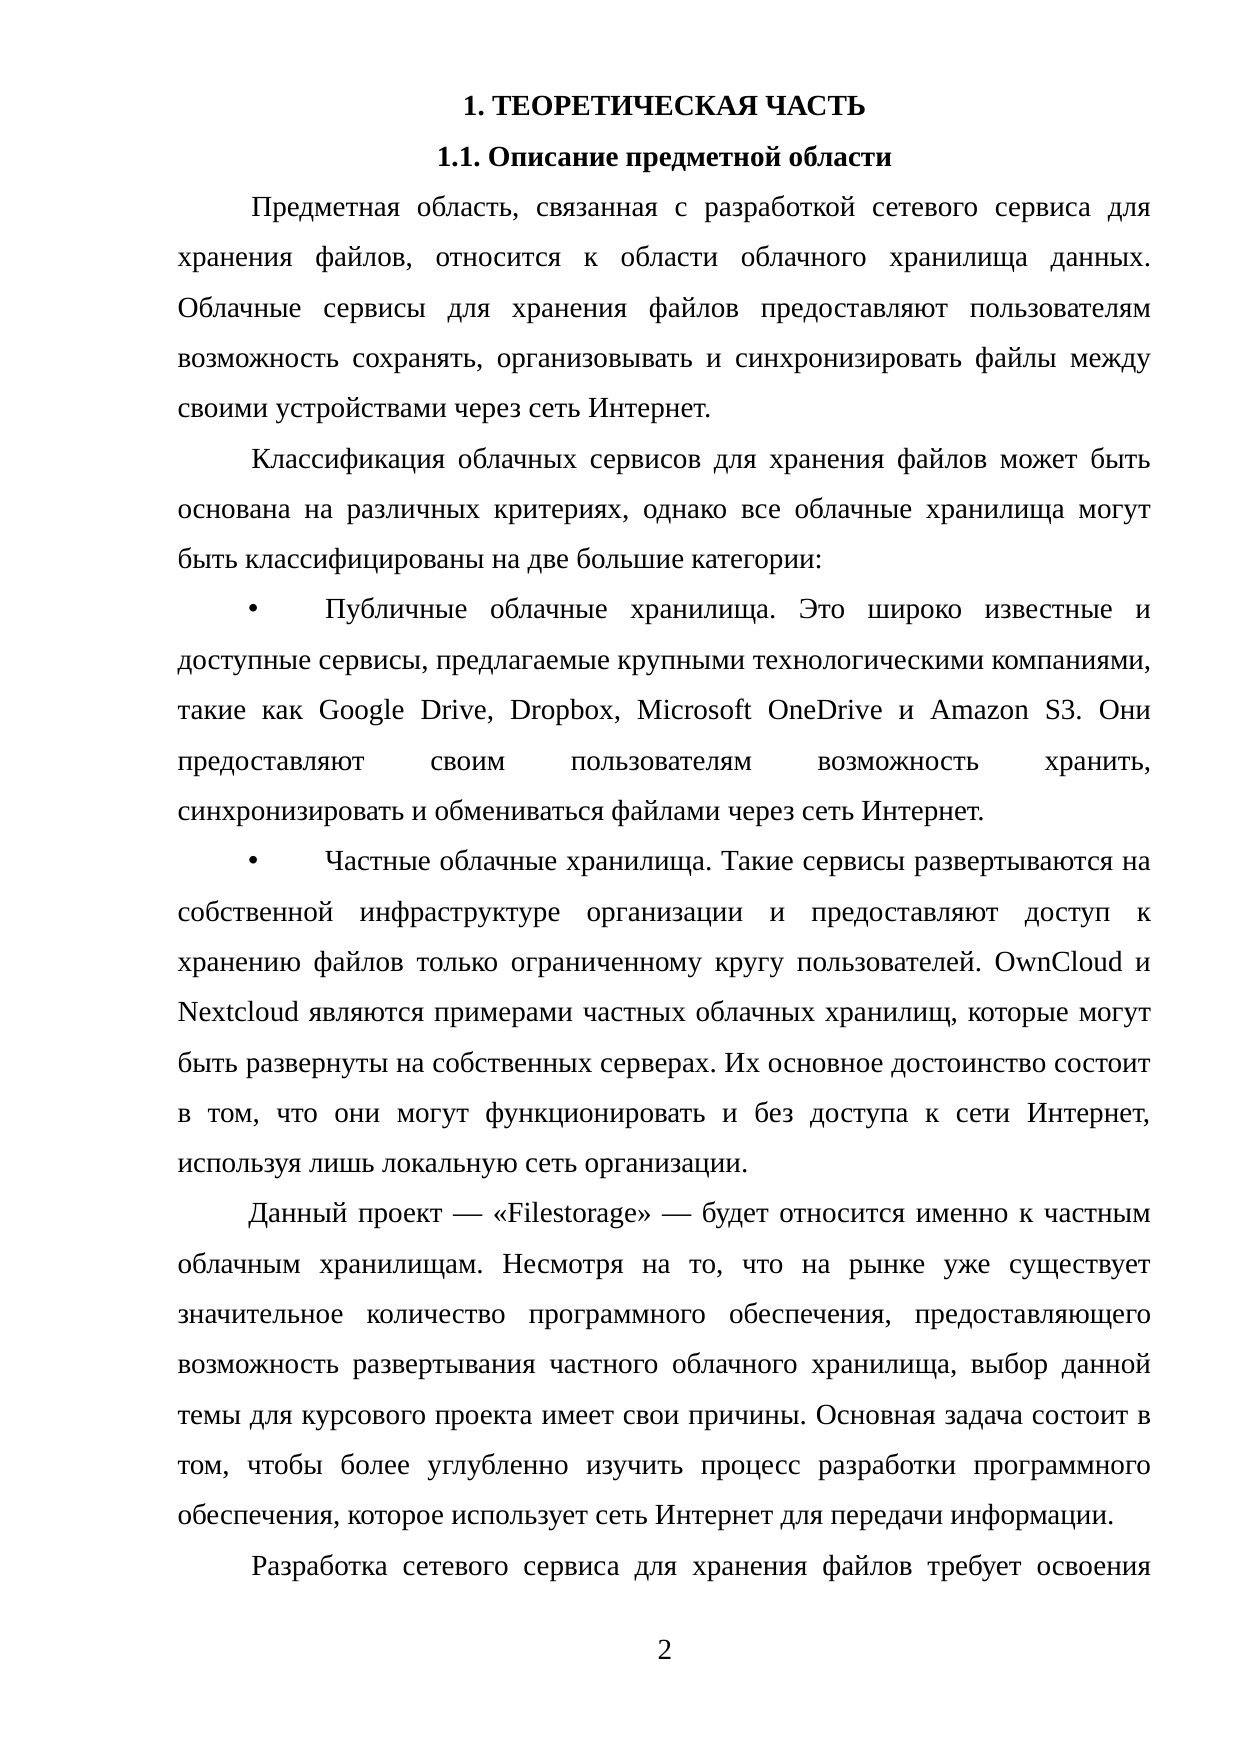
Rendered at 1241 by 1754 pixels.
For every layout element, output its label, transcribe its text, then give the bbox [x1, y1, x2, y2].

text Предметная область, связанная с разработкой сетевого сервиса для хранения файлов, относится к области облачного хранилища данных. Облачные сервисы для хранения файлов предоставляют пользователям возможность сохранять, организовывать и синхронизировать файлы между своими устройствами через сеть Интернет. [177, 189, 1152, 424]
list Частные облачные хранилища. Такие сервисы развертываются на собственной инфраструктуре организации и предоставляют доступ к хранению файлов только ограниченному кругу пользователей. OwnCloud и Nextcloud являются примерами частных облачных хранилищ, которые могут быть развернуты на собственных серверах. Их основное достоинство состоит в том, что они могут функционировать и без доступа к сети Интернет, используя лишь локальную сеть организации. [177, 843, 1152, 1179]
subtitle 1.1. Описание предметной области [177, 139, 1152, 172]
text Разработка сетевого сервиса для хранения файлов требует освоения [177, 1548, 1152, 1581]
list Публичные облачные хранилища. Это широко известные и доступные сервисы, предлагаемые крупными технологическими компаниями, такие как Google Drive, Dropbox, Microsoft OneDrive и Amazon S3. Они предоставляют своим пользователям возможность хранить, синхронизировать и обмениваться файлами через сеть Интернет. [177, 592, 1152, 827]
subtitle 1. ТЕОРЕТИЧЕСКАЯ ЧАСТЬ [177, 88, 1152, 122]
text Данный проект — «Filestorage» — будет относится именно к частным облачным хранилищам. Несмотря на то, что на рынке уже существует значительное количество программного обеспечения, предоставляющего возможность развертывания частного облачного хранилища, выбор данной темы для курсового проекта имеет свои причины. Основная задача состоит в том, чтобы более углубленно изучить процесс разработки программного обеспечения, которое использует сеть Интернет для передачи информации. [177, 1196, 1152, 1531]
text Классификация облачных сервисов для хранения файлов может быть основана на различных критериях, однако все облачные хранилища могут быть классифицированы на две большие категории: [177, 441, 1152, 575]
